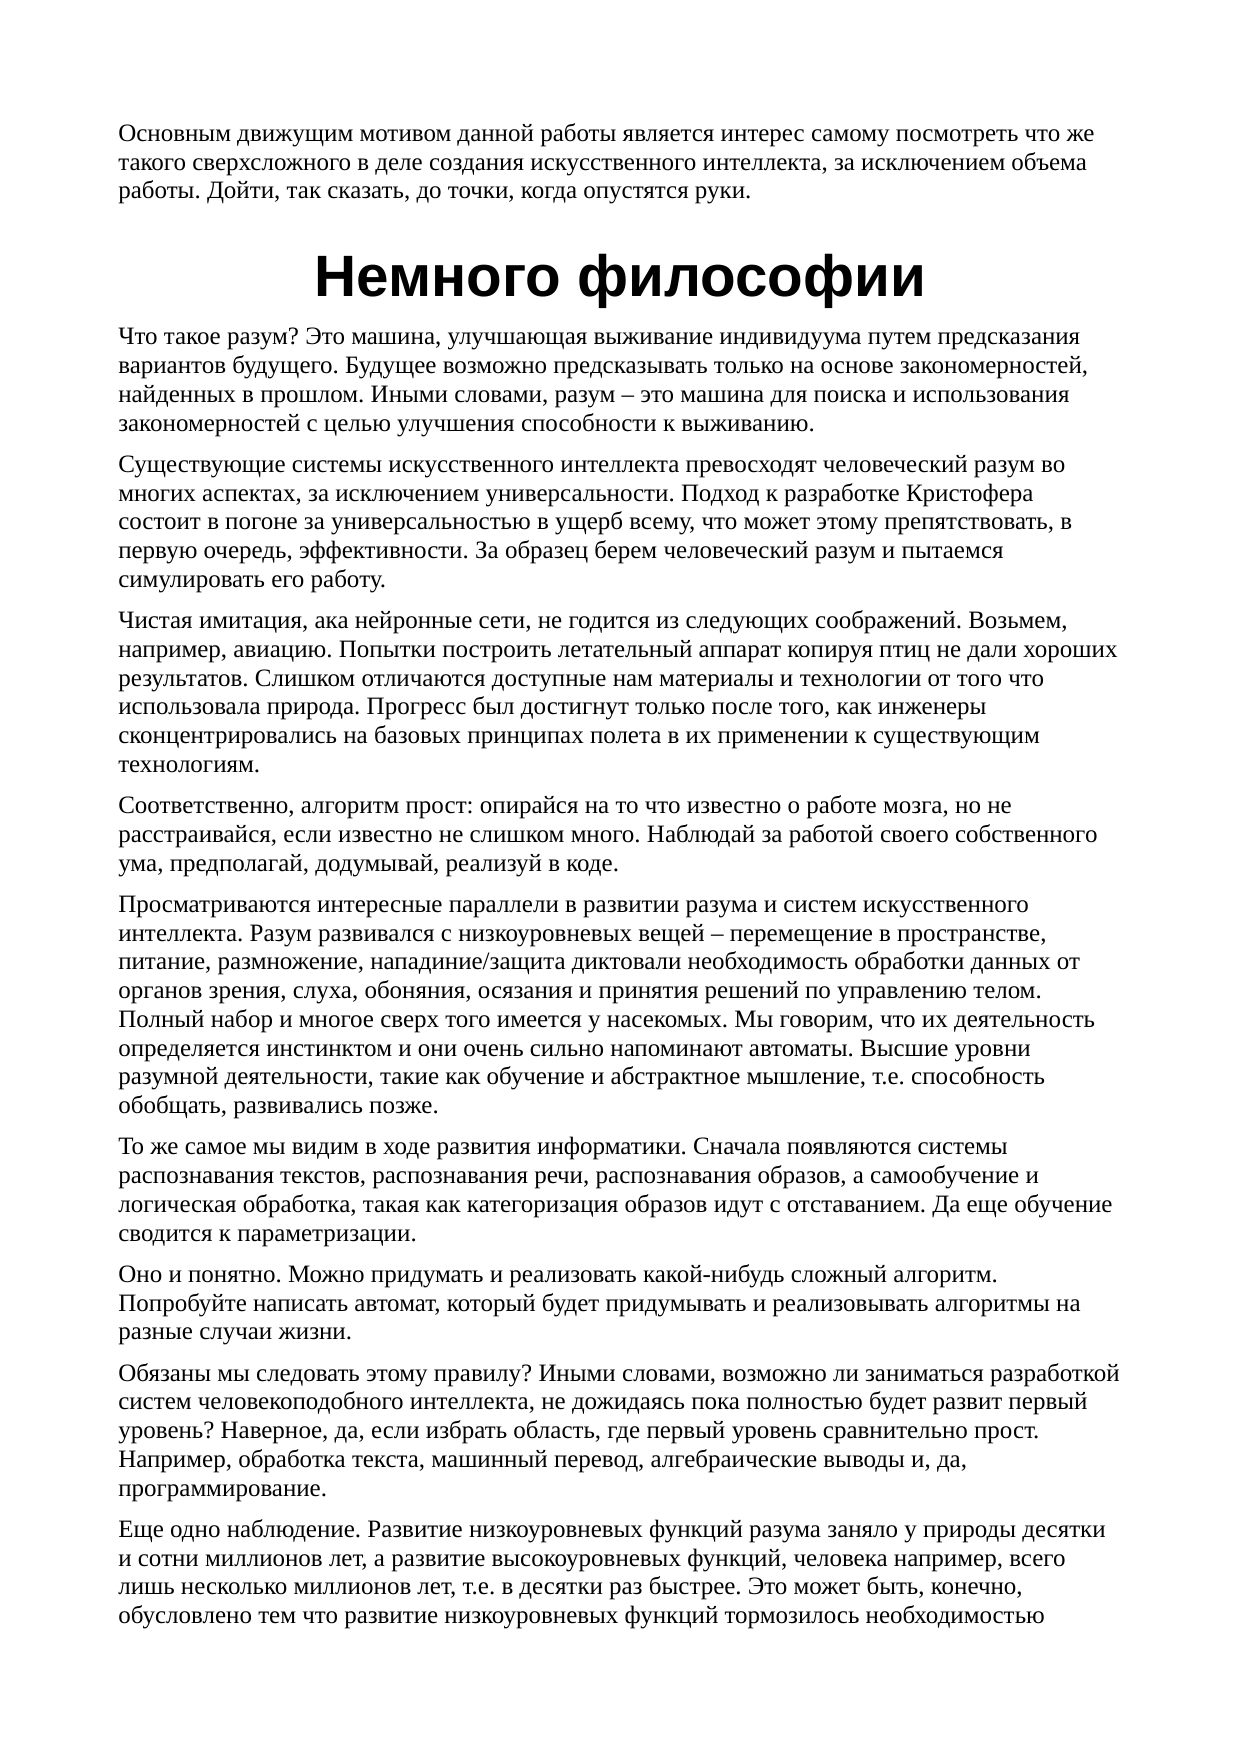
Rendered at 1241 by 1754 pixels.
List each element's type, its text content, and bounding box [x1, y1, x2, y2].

text Оно и понятно. Можно придумать и реализовать какой-нибудь сложный алгоритм. Попробуйте написать автомат, который будет придумывать и реализовывать алгоритмы на разные случаи жизни. [118, 1259, 1122, 1345]
text Обязаны мы следовать этому правилу? Иными словами, возможно ли заниматься разработкой систем человекоподобного интеллекта, не дожидаясь пока полностью будет развит первый уровень? Наверное, да, если избрать область, где первый уровень сравнительно прост. Например, обработка текста, машинный перевод, алгебраические выводы и, да, программирование. [118, 1358, 1122, 1501]
text Существующие системы искусственного интеллекта превосходят человеческий разум во многих аспектах, за исключением универсальности. Подход к разработке Кристофера состоит в погоне за универсальностью в ущерб всему, что может этому препятствовать, в первую очередь, эффективности. За образец берем человеческий разум и пытаемся симулировать его работу. [118, 449, 1122, 593]
text Соответственно, алгоритм прост: опирайся на то что известно о работе мозга, но не расстраивайся, если известно не слишком много. Наблюдай за работой своего собственного ума, предполагай, додумывай, реализуй в коде. [118, 790, 1122, 876]
text Чистая имитация, ака нейронные сети, не годится из следующих соображений. Возьмем, например, авиацию. Попытки построить летательный аппарат копируя птиц не дали хороших результатов. Слишком отличаются доступные нам материалы и технологии от того что использовала природа. Прогресс был достигнут только после того, как инженеры сконцентрировались на базовых принципах полета в их применении к существующим технологиям. [118, 605, 1122, 778]
title Немного философии [118, 242, 1122, 309]
text Что такое разум? Это машина, улучшающая выживание индивидуума путем предсказания вариантов будущего. Будущее возможно предсказывать только на основе закономерностей, найденных в прошлом. Иными словами, разум – это машина для поиска и использования закономерностей с целью улучшения способности к выживанию. [118, 321, 1122, 436]
text Просматриваются интересные параллели в развитии разума и систем искусственного интеллекта. Разум развивался с низкоуровневых вещей – перемещение в пространстве, питание, размножение, нападиние/защита диктовали необходимость обработки данных от органов зрения, слуха, обоняния, осязания и принятия решений по управлению телом. Полный набор и многое сверх того имеется у насекомых. Мы говорим, что их деятельность определяется инстинктом и они очень сильно напоминают автоматы. Высшие уровни разумной деятельности, такие как обучение и абстрактное мышление, т.е. способность обобщать, развивались позже. [118, 889, 1122, 1119]
text Еще одно наблюдение. Развитие низкоуровневых функций разума заняло у природы десятки и сотни миллионов лет, а развитие высокоуровневых функций, человека например, всего лишь несколько миллионов лет, т.е. в десятки раз быстрее. Это может быть, конечно, обусловлено тем что развитие низкоуровневых функций тормозилось необходимостью [118, 1514, 1122, 1629]
text Основным движущим мотивом данной работы является интерес самому посмотреть что же такого сверхсложного в деле создания искусственного интеллекта, за исключением объема работы. Дойти, так сказать, до точки, когда опустятся руки. [118, 118, 1122, 204]
text То же самое мы видим в ходе развития информатики. Сначала появляются системы распознавания текстов, распознавания речи, распознавания образов, а самообучение и логическая обработка, такая как категоризация образов идут с отставанием. Да еще обучение сводится к параметризации. [118, 1131, 1122, 1246]
